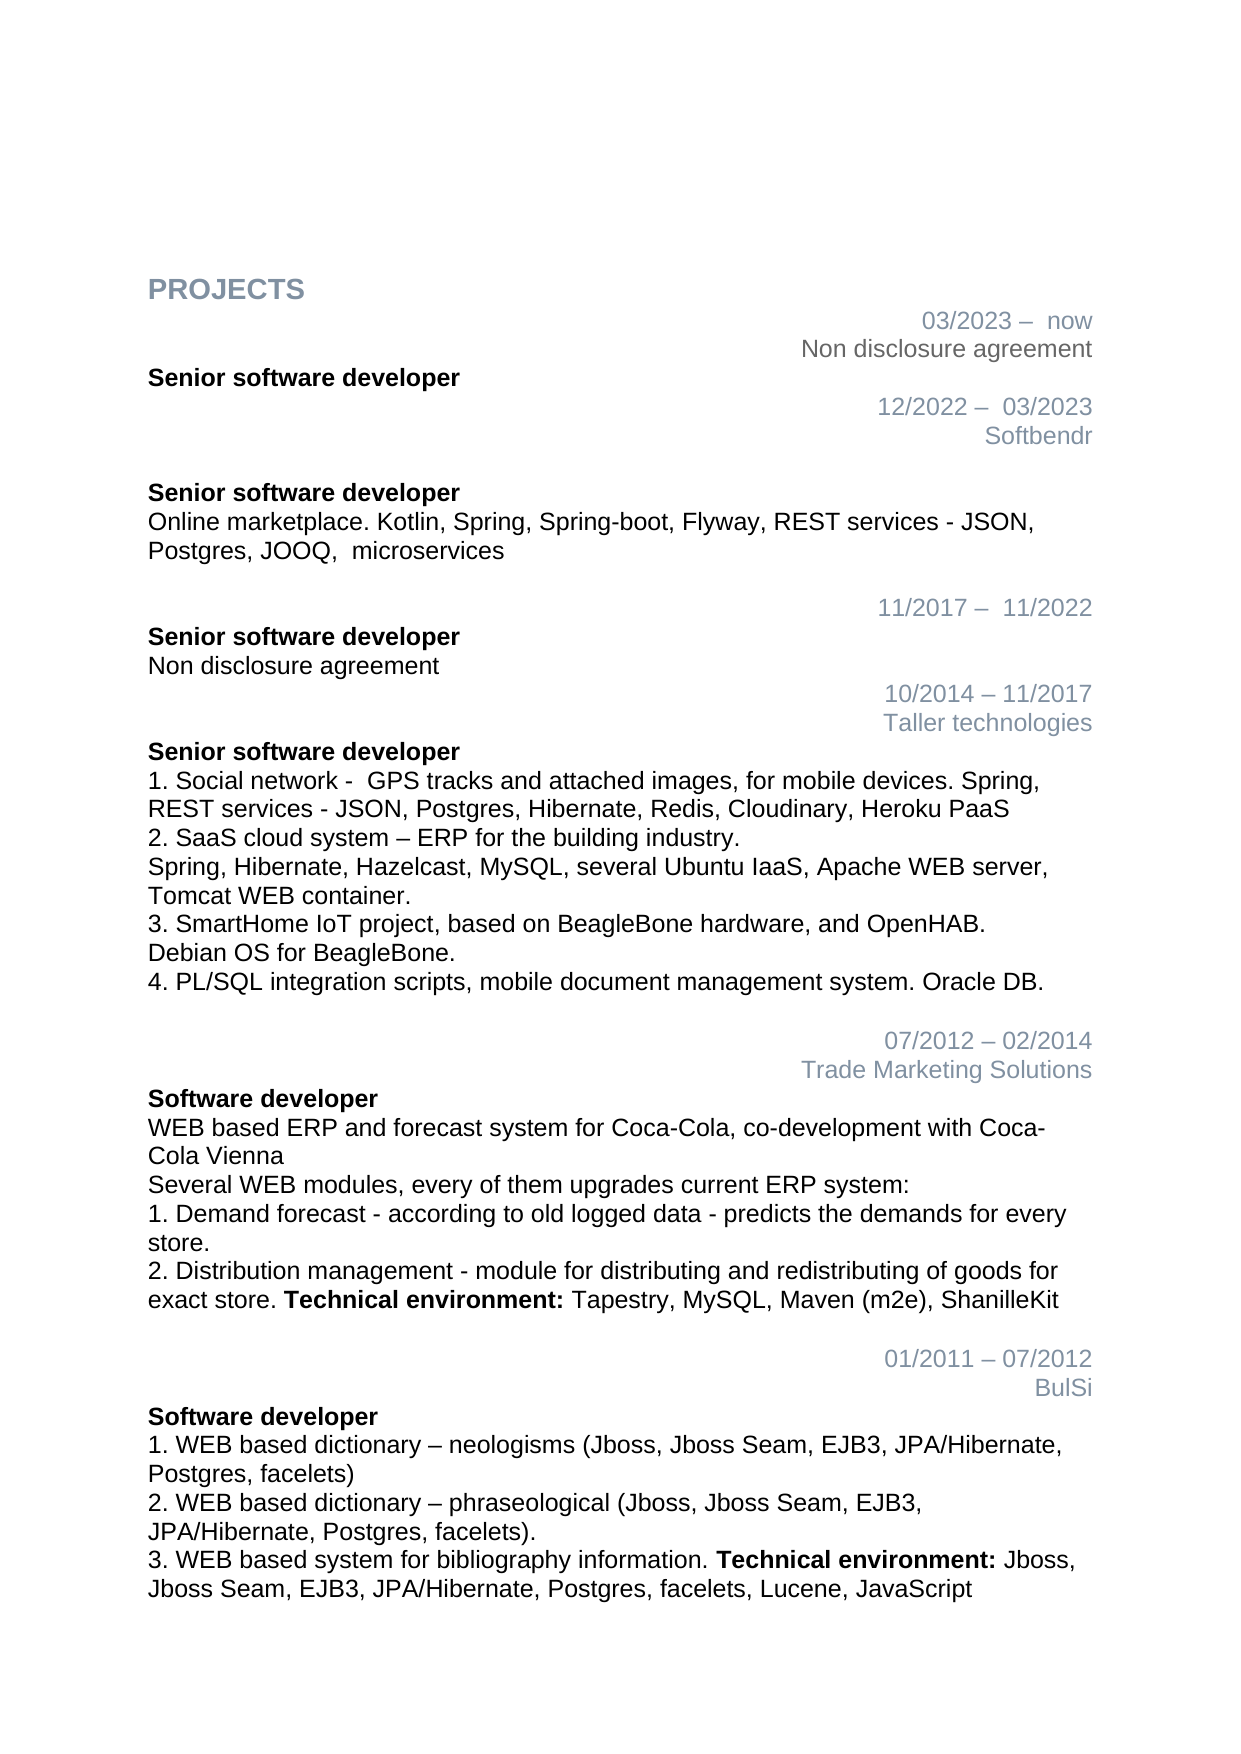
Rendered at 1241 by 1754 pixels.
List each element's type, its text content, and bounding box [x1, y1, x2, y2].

table_cell [509, 148, 1098, 181]
text 01/2011 – 07/2012 [148, 1344, 1093, 1373]
text PROJECTS [148, 272, 1093, 306]
text 2. SaaS cloud system – ERP for the building industry. [148, 823, 1093, 852]
text Non disclosure agreement [148, 334, 1093, 363]
table_cell [484, 148, 508, 181]
text 1. Social network - GPS tracks and attached images, for mobile devices. Spring, REST services - JSON, Postgres, Hibernate, Redis, Cloudinary, Heroku PaaS [148, 766, 1093, 823]
text Non disclosure agreement [148, 651, 1093, 679]
text 1. WEB based dictionary – neologisms (Jboss, Jboss Seam, EJB3, JPA/Hibernate, Postgres, facelets) [148, 1431, 1093, 1488]
text 3. WEB based system for bibliography information. Technical environment: Jboss, Jboss Seam, EJB3, JPA/Hibernate, Postgres, facelets, Lucene, JavaScript [148, 1546, 1093, 1603]
text 2. Distribution management - module for distributing and redistributing of goods for exact store. Technical environment: Tapestry, MySQL, Maven (m2e), ShanilleKit [148, 1256, 1093, 1314]
text Senior software developer [148, 478, 1093, 507]
text WEB based ERP and forecast system for Coca-Cola, co-development with Coca-Cola Vienna [148, 1112, 1093, 1170]
text Debian OS for BeagleBone. [148, 938, 1093, 967]
text Taller technologies [148, 708, 1093, 737]
table_cell [148, 148, 484, 181]
text Spring, Hibernate, Hazelcast, MySQL, several Ubuntu IaaS, Apache WEB server, Tomcat WEB container. [148, 852, 1093, 909]
text 07/2012 – 02/2014 [148, 1026, 1093, 1055]
text 12/2022 – 03/2023 [148, 392, 1093, 421]
text Softbendr [148, 421, 1093, 449]
text Software developer [148, 1084, 1093, 1112]
text Online marketplace. Kotlin, Spring, Spring-boot, Flyway, REST services - JSON, Postgres, JOOQ, microservices [148, 507, 1093, 564]
text 3. SmartHome IoT project, based on BeagleBone hardware, and OpenHAB. [148, 909, 1093, 938]
text 11/2017 – 11/2022 [148, 593, 1093, 622]
text Trade Marketing Solutions [148, 1055, 1093, 1084]
text Senior software developer [148, 737, 1093, 766]
text 1. Demand forecast - according to old logged data - predicts the demands for every store. [148, 1199, 1093, 1256]
text Several WEB modules, every of them upgrades current ERP system: [148, 1170, 1093, 1199]
text 10/2014 – 11/2017 [148, 679, 1093, 708]
text 2. WEB based dictionary – phraseological (Jboss, Jboss Seam, EJB3, JPA/Hibernate, Postgres, facelets). [148, 1488, 1093, 1546]
text Software developer [148, 1402, 1093, 1431]
text BulSi [148, 1373, 1093, 1402]
text Senior software developer [148, 363, 1093, 392]
text 4. PL/SQL integration scripts, mobile document management system. Oracle DB. [148, 967, 1093, 996]
text 03/2023 – now [148, 306, 1093, 334]
text Senior software developer [148, 622, 1093, 651]
